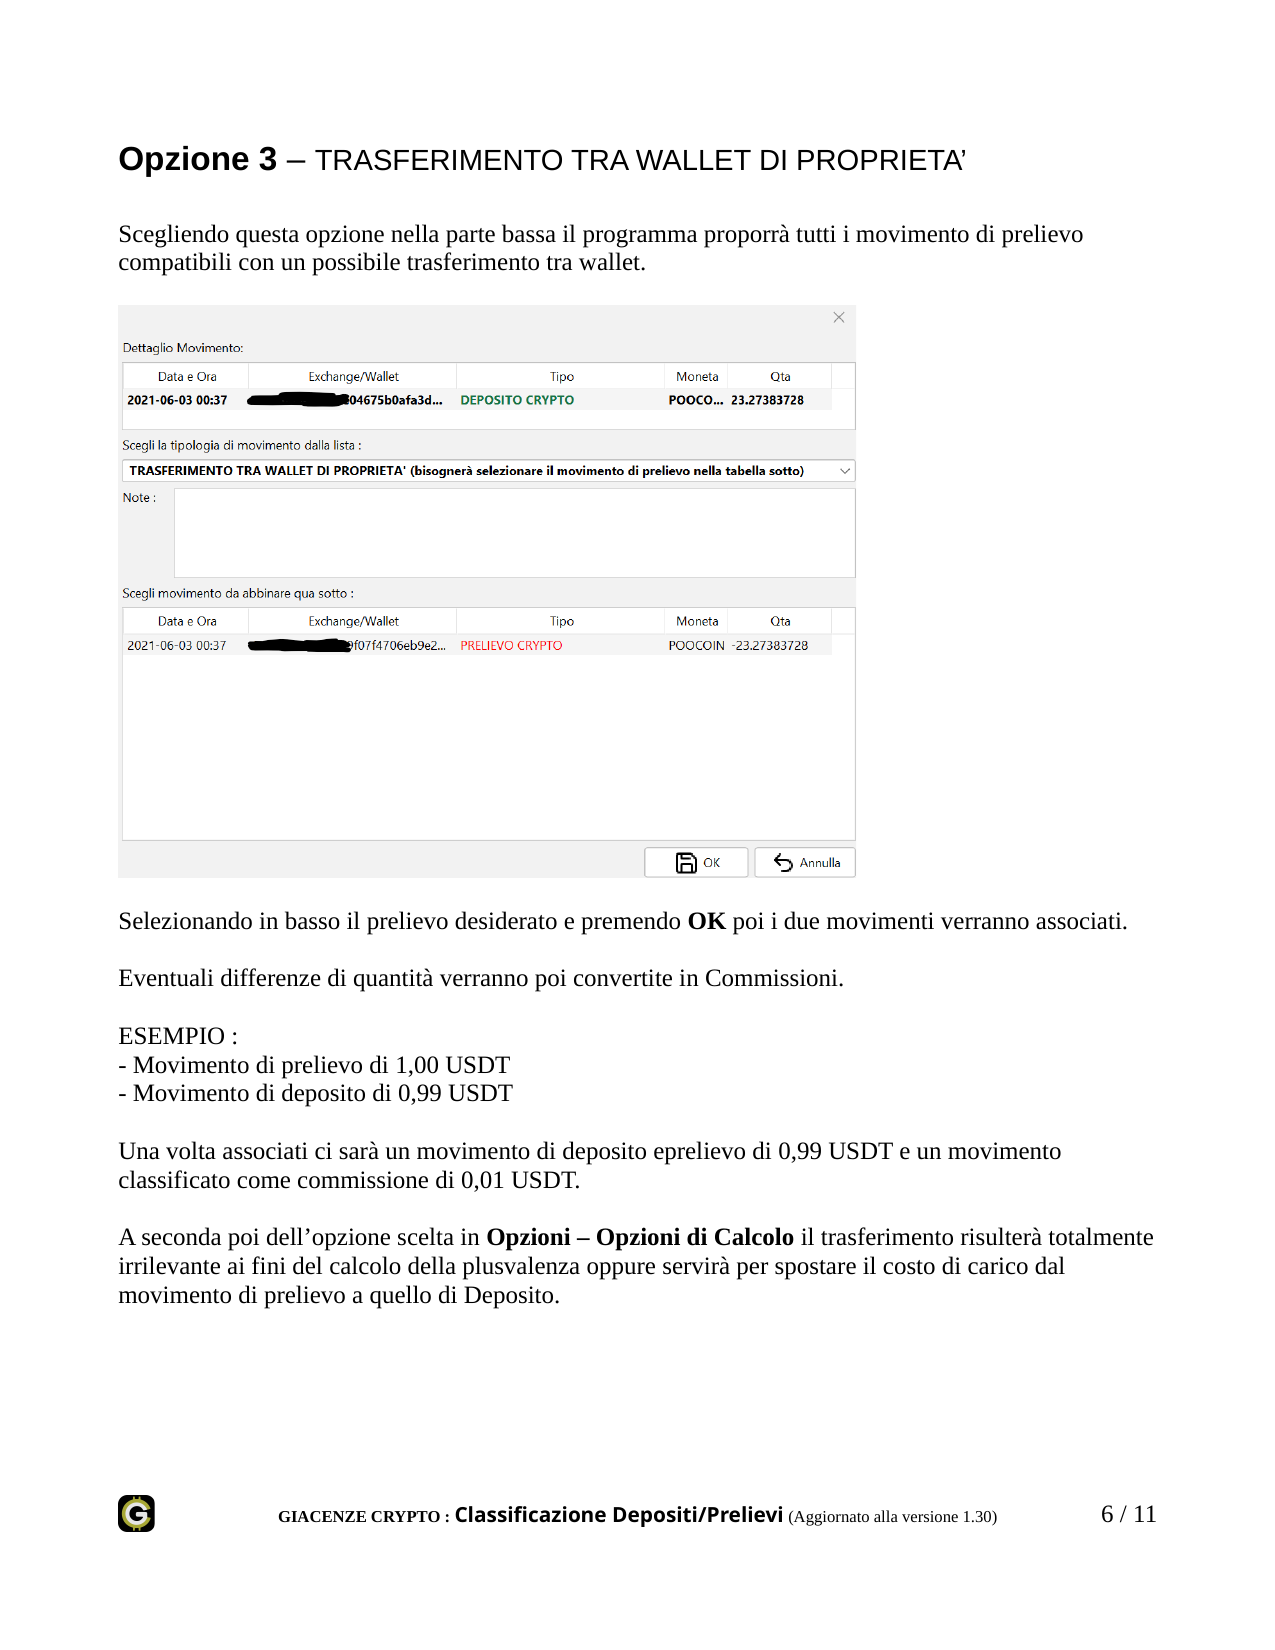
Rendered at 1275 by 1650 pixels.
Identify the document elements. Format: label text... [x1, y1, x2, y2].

text - Movimento di prelievo di 1,00 USDT [118, 1050, 1157, 1078]
text Una volta associati ci sarà un movimento di deposito eprelievo di 0,99 USDT e un movimento classificato come commissione di 0,01 USDT. [118, 1136, 1157, 1193]
subtitle Opzione 3 – TRASFERIMENTO TRA WALLET DI PROPRIETA’ [118, 139, 1157, 177]
text Selezionando in basso il prelievo desiderato e premendo OK poi i due movimenti verranno associati. [118, 906, 1157, 935]
text Eventuali differenze di quantità verranno poi convertite in Commissioni. [118, 963, 1157, 992]
picture [118, 305, 857, 878]
text - Movimento di deposito di 0,99 USDT [118, 1078, 1157, 1107]
text Scegliendo questa opzione nella parte bassa il programma proporrà tutti i movimento di prelievo compatibili con un possibile trasferimento tra wallet. [118, 219, 1157, 276]
picture [118, 1495, 155, 1532]
text A seconda poi dell’opzione scelta in Opzioni – Opzioni di Calcolo il trasferimento risulterà totalmente irrilevante ai fini del calcolo della plusvalenza oppure servirà per spostare il costo di carico dal movimento di prelievo a quello di Deposito. [118, 1222, 1157, 1308]
text ESEMPIO : [118, 1021, 1157, 1050]
